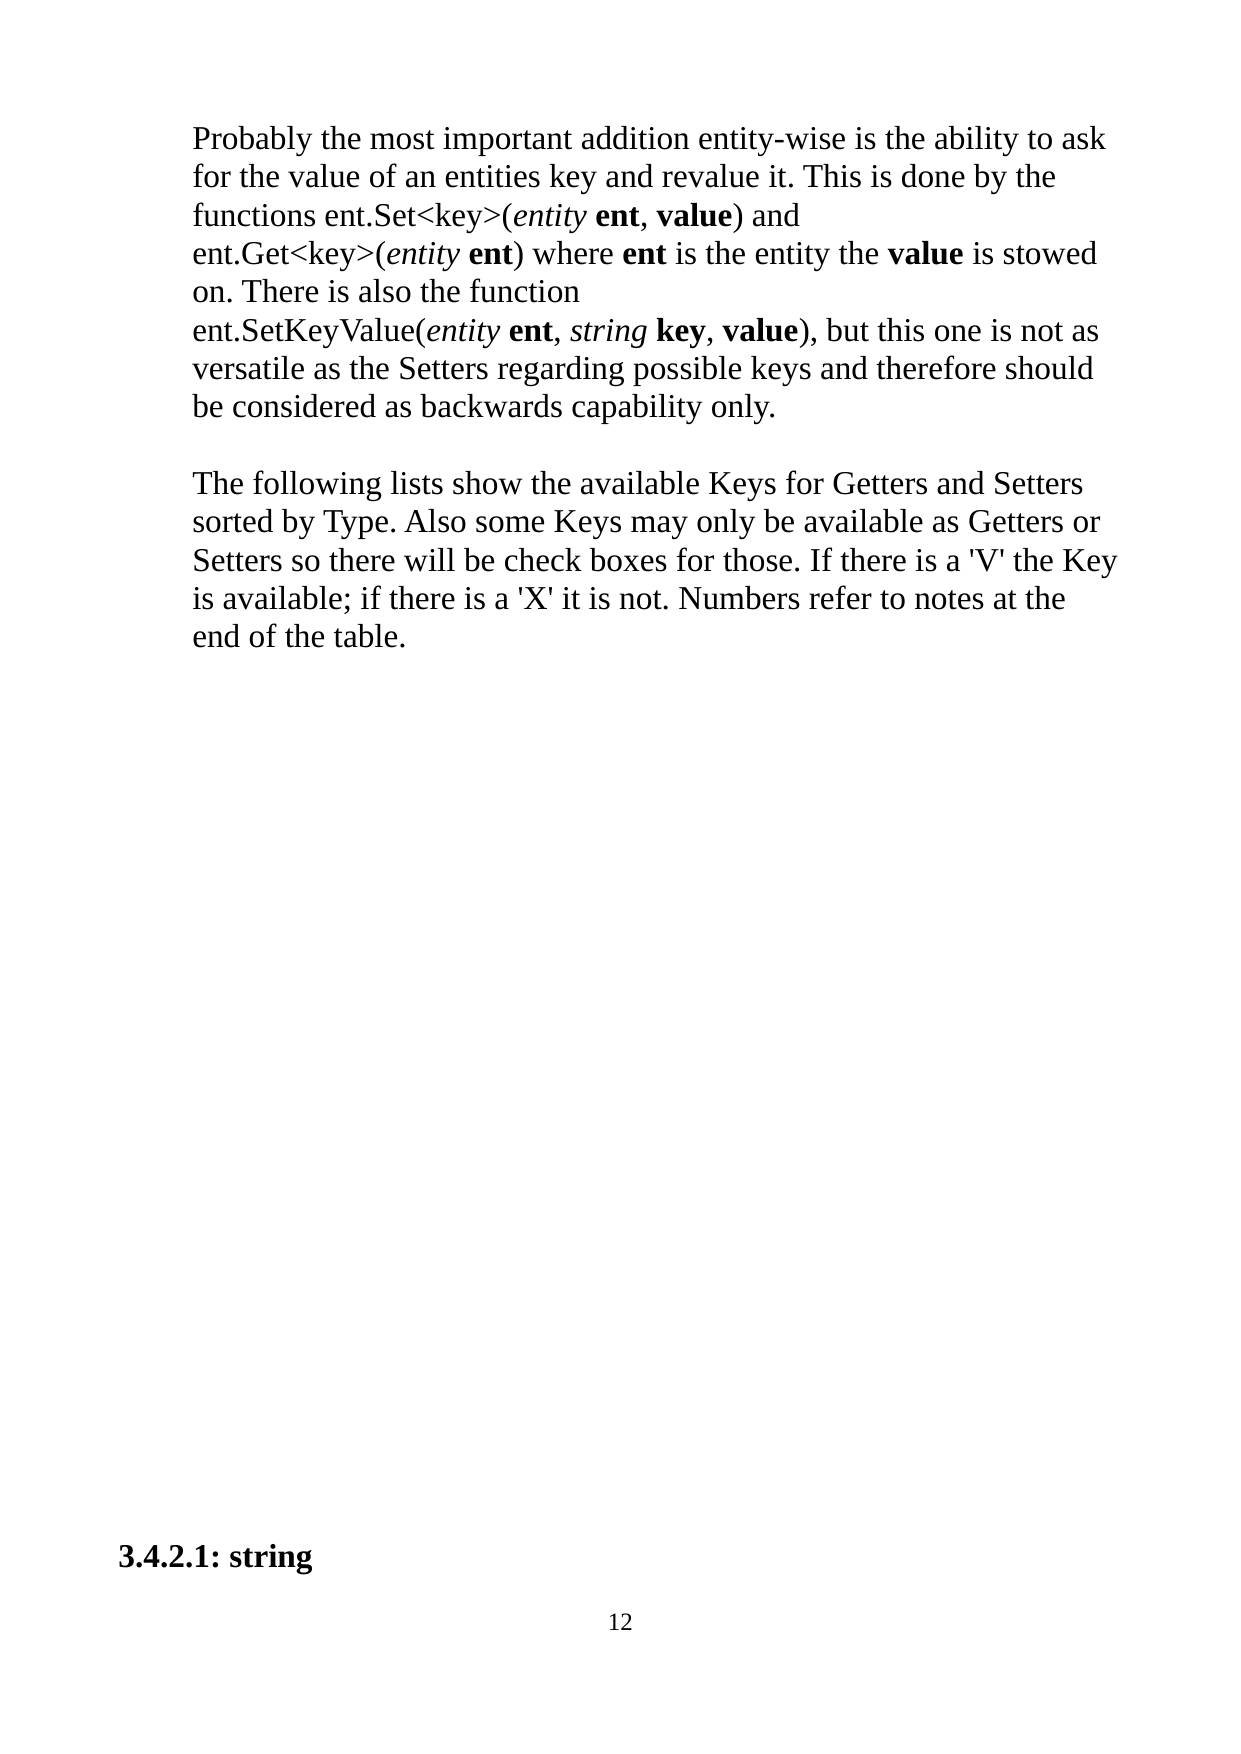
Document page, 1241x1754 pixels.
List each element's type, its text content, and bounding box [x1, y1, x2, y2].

text ent.SetKeyValue(entity ent, string key, value), but this one is not as versatile as the Setters regarding possible keys and therefore should be considered as backwards capability only. [118, 310, 1122, 425]
text Probably the most important addition entity-wise is the ability to ask for the value of an entities key and revalue it. This is done by the functions ent.Set<key>(entity ent, value) and [118, 118, 1122, 233]
text 3.4.2.1: string [118, 1536, 1122, 1575]
text The following lists show the available Keys for Getters and Setters sorted by Type. Also some Keys may only be available as Getters or Setters so there will be check boxes for those. If there is a 'V' the Key is available; if there is a 'X' it is not. Numbers refer to notes at the end of the table. [118, 463, 1122, 655]
text ent.Get<key>(entity ent) where ent is the entity the value is stowed on. There is also the function [118, 233, 1122, 310]
